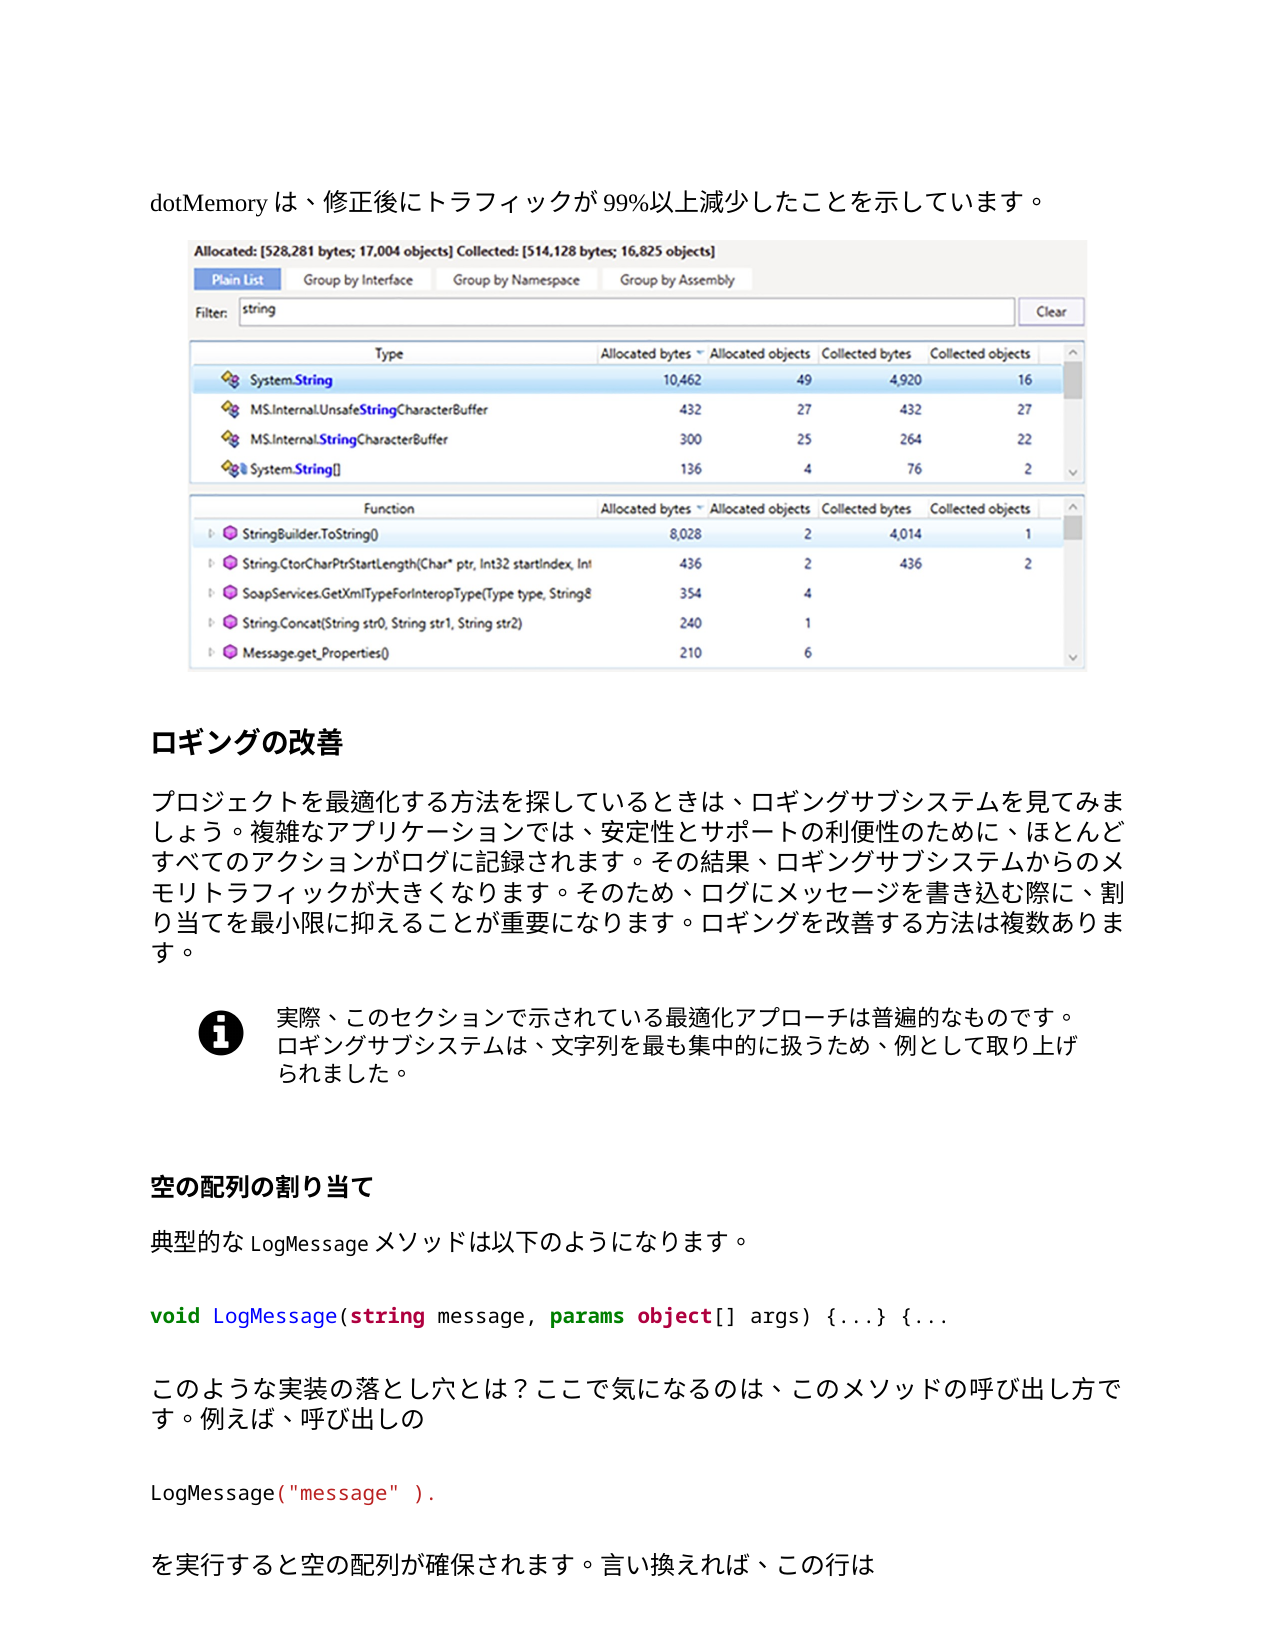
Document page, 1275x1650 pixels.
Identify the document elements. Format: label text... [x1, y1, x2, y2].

subtitle 空の配列の割り当て [150, 1169, 1137, 1203]
subtitle ロギングの改善 [150, 722, 1137, 762]
text プロジェクトを最適化する方法を探しているときは、ロギングサブシステムを見てみましょう。複雑なアプリケーションでは、安定性とサポートの利便性のために、ほとんどすべてのアクションがログに記録されます。その結果、ロギングサブシステムからのメモリトラフィックが大きくなります。そのため、ログにメッセージを書き込む際に、割り当てを最小限に抑えることが重要になります。ロギングを改善する方法は複数あります。 [150, 788, 1126, 968]
picture [192, 1004, 251, 1063]
text を実行すると空の配列が確保されます。言い換えれば、この行は [150, 1551, 1137, 1579]
text 実際、このセクションで示されている最適化アプローチは普遍的なものです。ロギングサブシステムは、文字列を最も集中的に扱うため、例として取り上げられました。 [276, 1005, 1084, 1087]
text dotMemoryは、修正後にトラフィックが99%以上減少したことを示しています。 [150, 188, 1137, 217]
text 典型的なLogMessageメソッドは以下のようになります。 [150, 1228, 1137, 1257]
text LogMessage("message" ). [150, 1478, 1137, 1506]
text void LogMessage(string message, params object[] args) {...} {... [150, 1302, 1137, 1330]
text このような実装の落とし穴とは？ここで気になるのは、このメソッドの呼び出し方です。例えば、呼び出しの [150, 1375, 1126, 1433]
picture [187, 240, 1088, 672]
